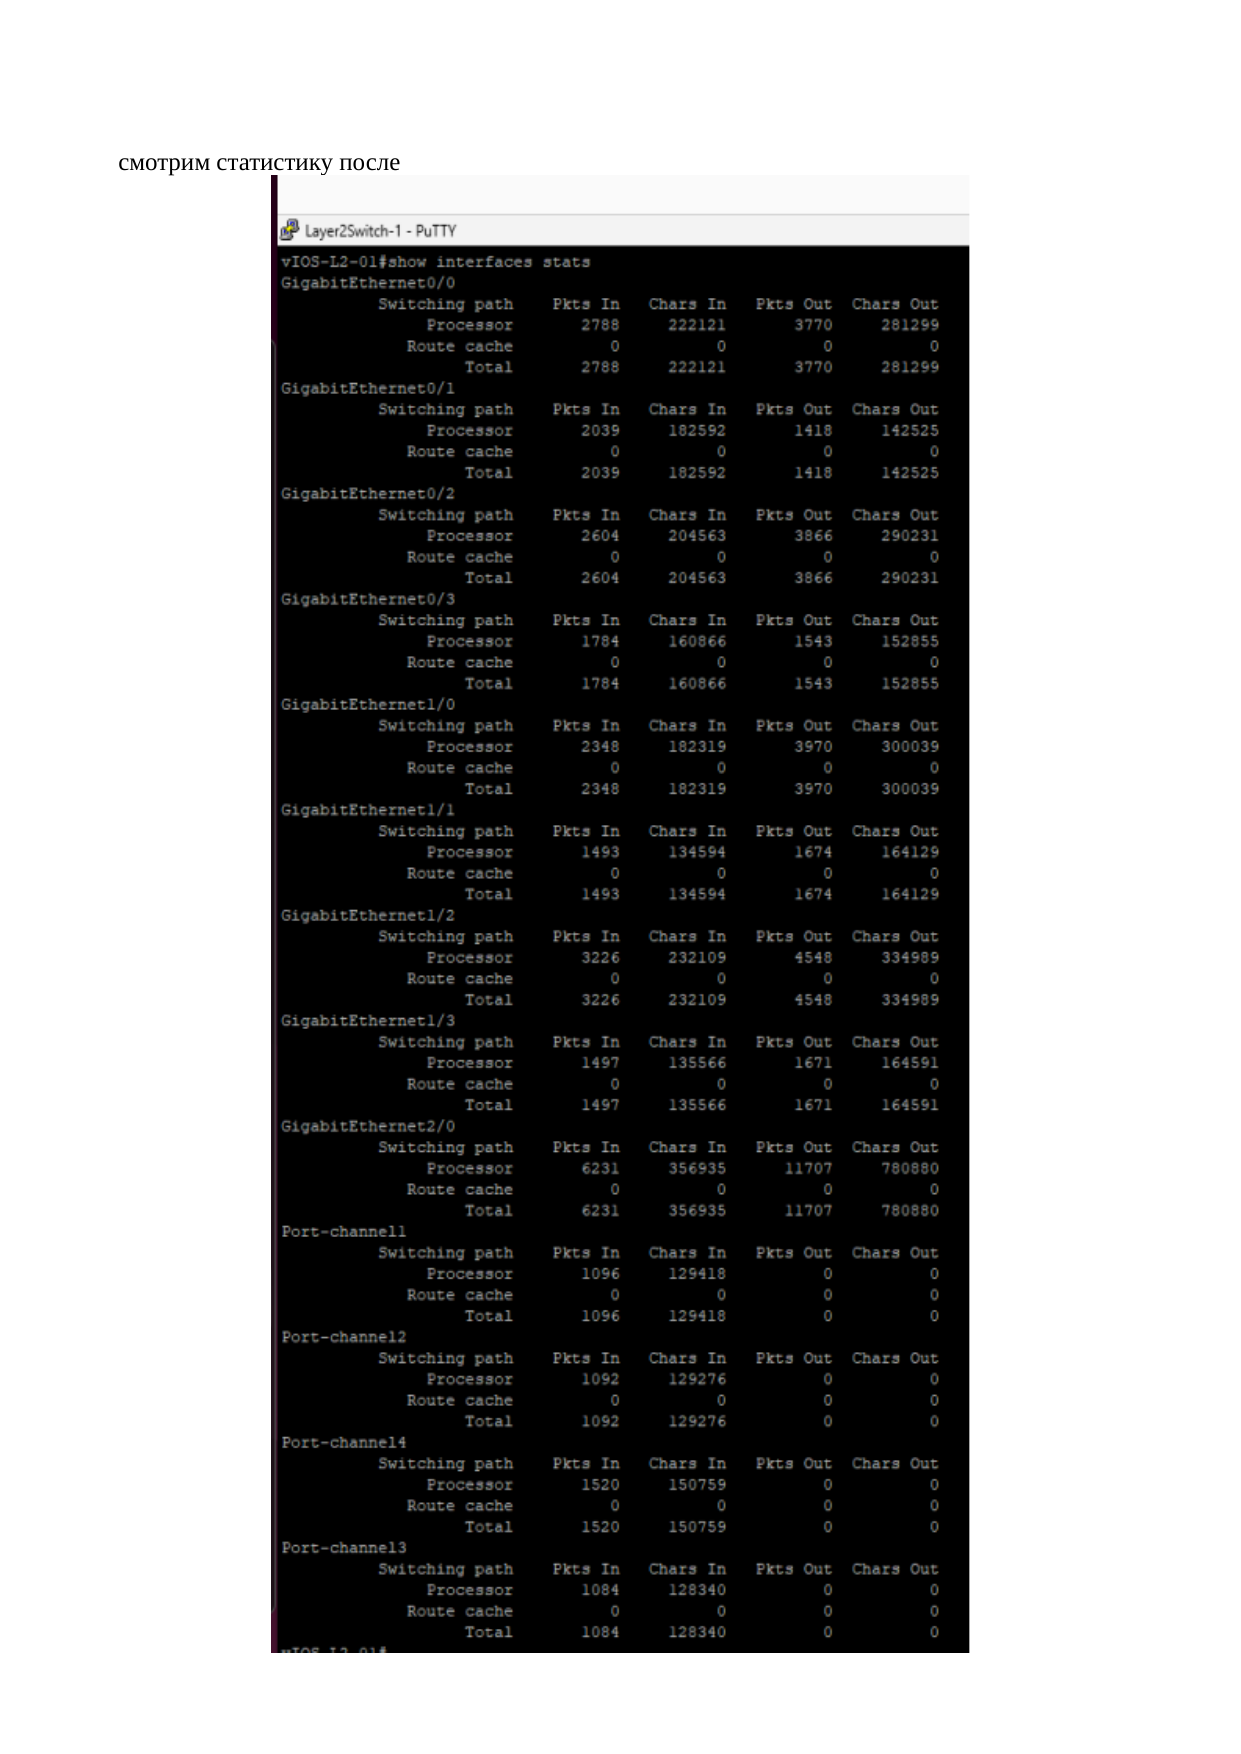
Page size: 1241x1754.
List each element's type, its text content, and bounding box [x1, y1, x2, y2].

picture [271, 175, 970, 1653]
text смотрим статистику после [118, 147, 1122, 176]
